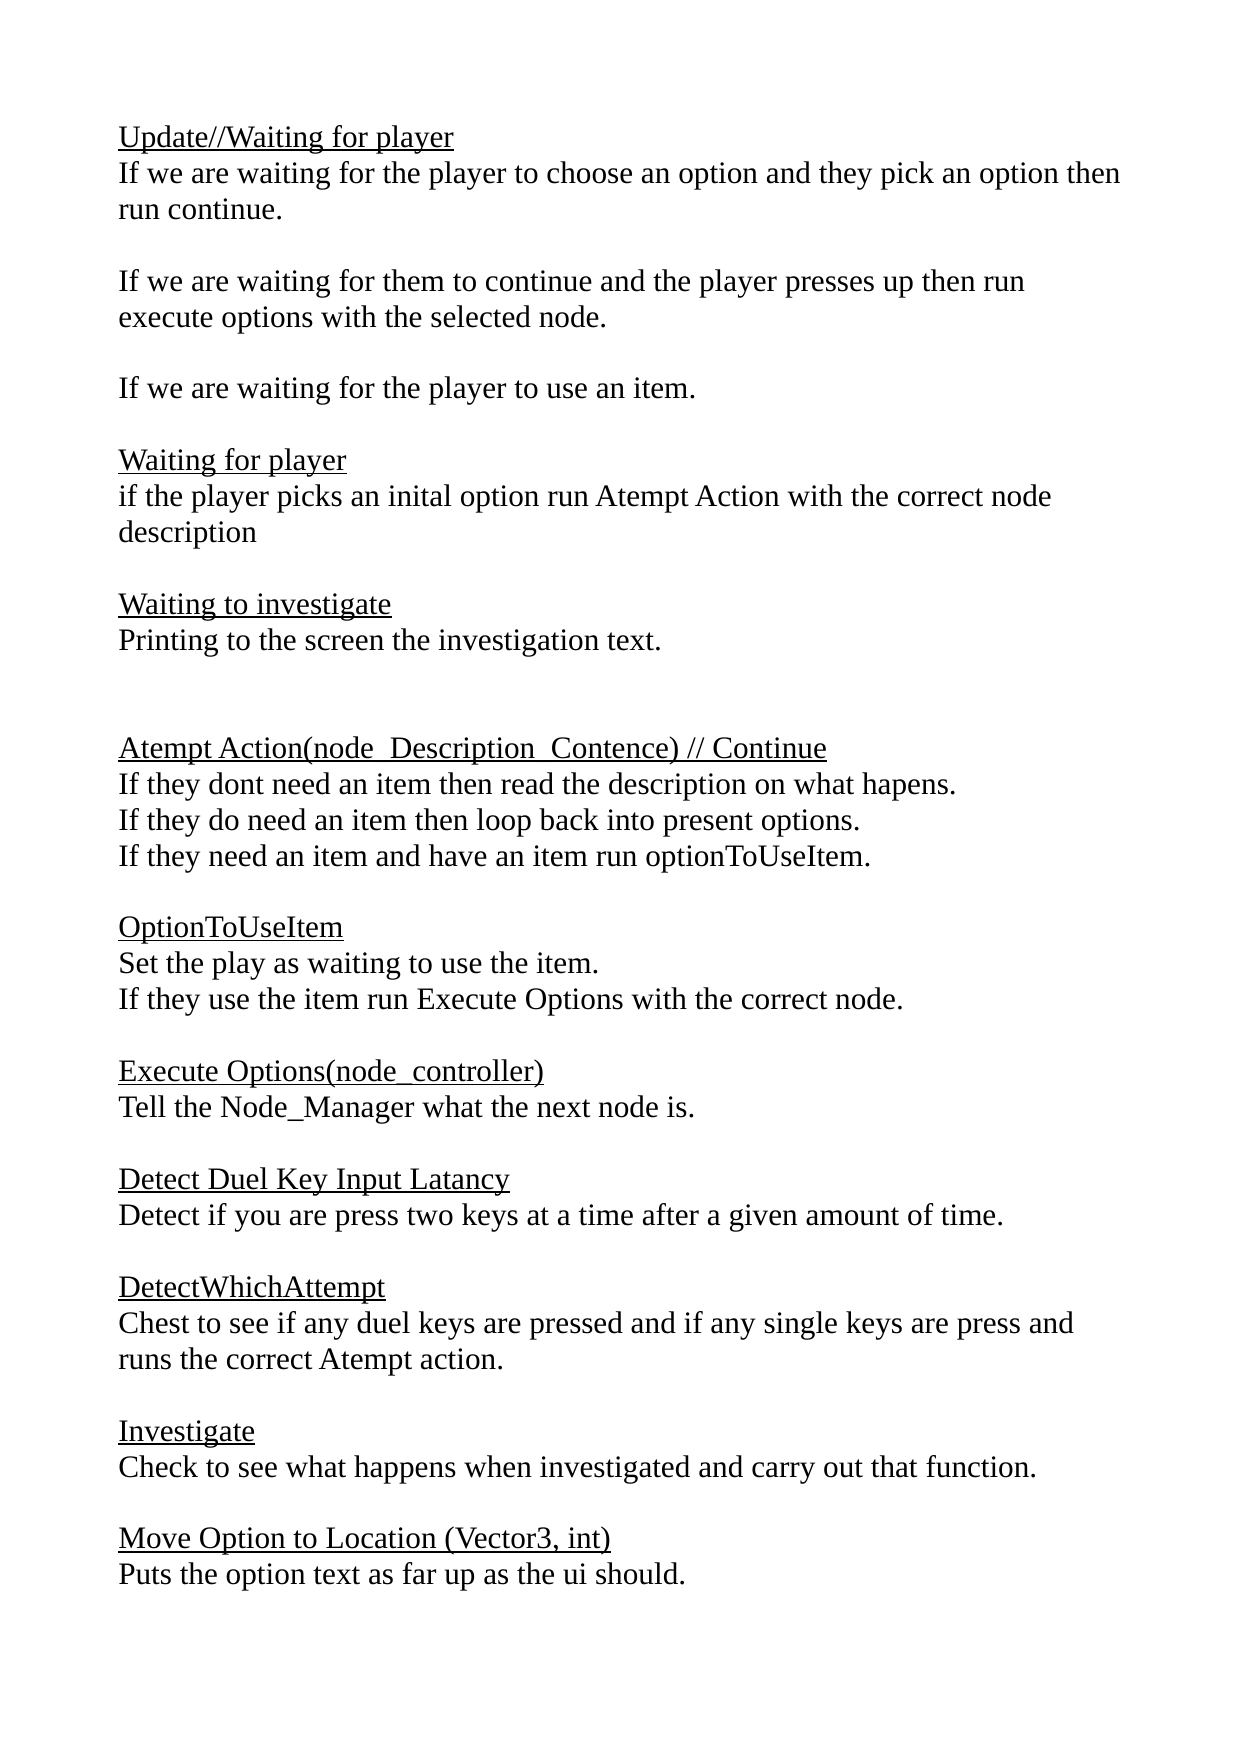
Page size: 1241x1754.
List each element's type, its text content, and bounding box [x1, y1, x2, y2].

text Waiting to investigate [118, 585, 1122, 621]
text OptionToUseItem [118, 909, 1122, 945]
text Tell the Node_Manager what the next node is. [118, 1088, 1122, 1124]
text Check to see what happens when investigated and carry out that function. [118, 1448, 1122, 1484]
text DetectWhichAttempt [118, 1268, 1122, 1304]
text If they need an item and have an item run optionToUseItem. [118, 837, 1122, 873]
text Atempt Action(node_Description_Contence) // Continue [118, 729, 1122, 765]
text If we are waiting for the player to choose an option and they pick an option then [118, 154, 1122, 190]
text Execute Options(node_controller) [118, 1052, 1122, 1088]
text if the player picks an inital option run Atempt Action with the correct node description [118, 477, 1122, 549]
text Puts the option text as far up as the ui should. [118, 1556, 1122, 1592]
text run continue. [118, 190, 1122, 226]
text Move Option to Location (Vector3, int) [118, 1520, 1122, 1556]
text Set the play as waiting to use the item. [118, 945, 1122, 981]
text If they use the item run Execute Options with the correct node. [118, 981, 1122, 1017]
text If we are waiting for them to continue and the player presses up then run execute options with the selected node. [118, 262, 1122, 334]
text If they do need an item then loop back into present options. [118, 801, 1122, 837]
text If they dont need an item then read the description on what hapens. [118, 765, 1122, 801]
text If we are waiting for the player to use an item. [118, 370, 1122, 406]
text Detect Duel Key Input Latancy [118, 1160, 1122, 1196]
text Chest to see if any duel keys are pressed and if any single keys are press and runs the correct Atempt action. [118, 1304, 1122, 1376]
text Printing to the screen the investigation text. [118, 621, 1122, 657]
text Waiting for player [118, 442, 1122, 477]
text Update//Waiting for player [118, 118, 1122, 154]
text Investigate [118, 1412, 1122, 1448]
text Detect if you are press two keys at a time after a given amount of time. [118, 1196, 1122, 1232]
